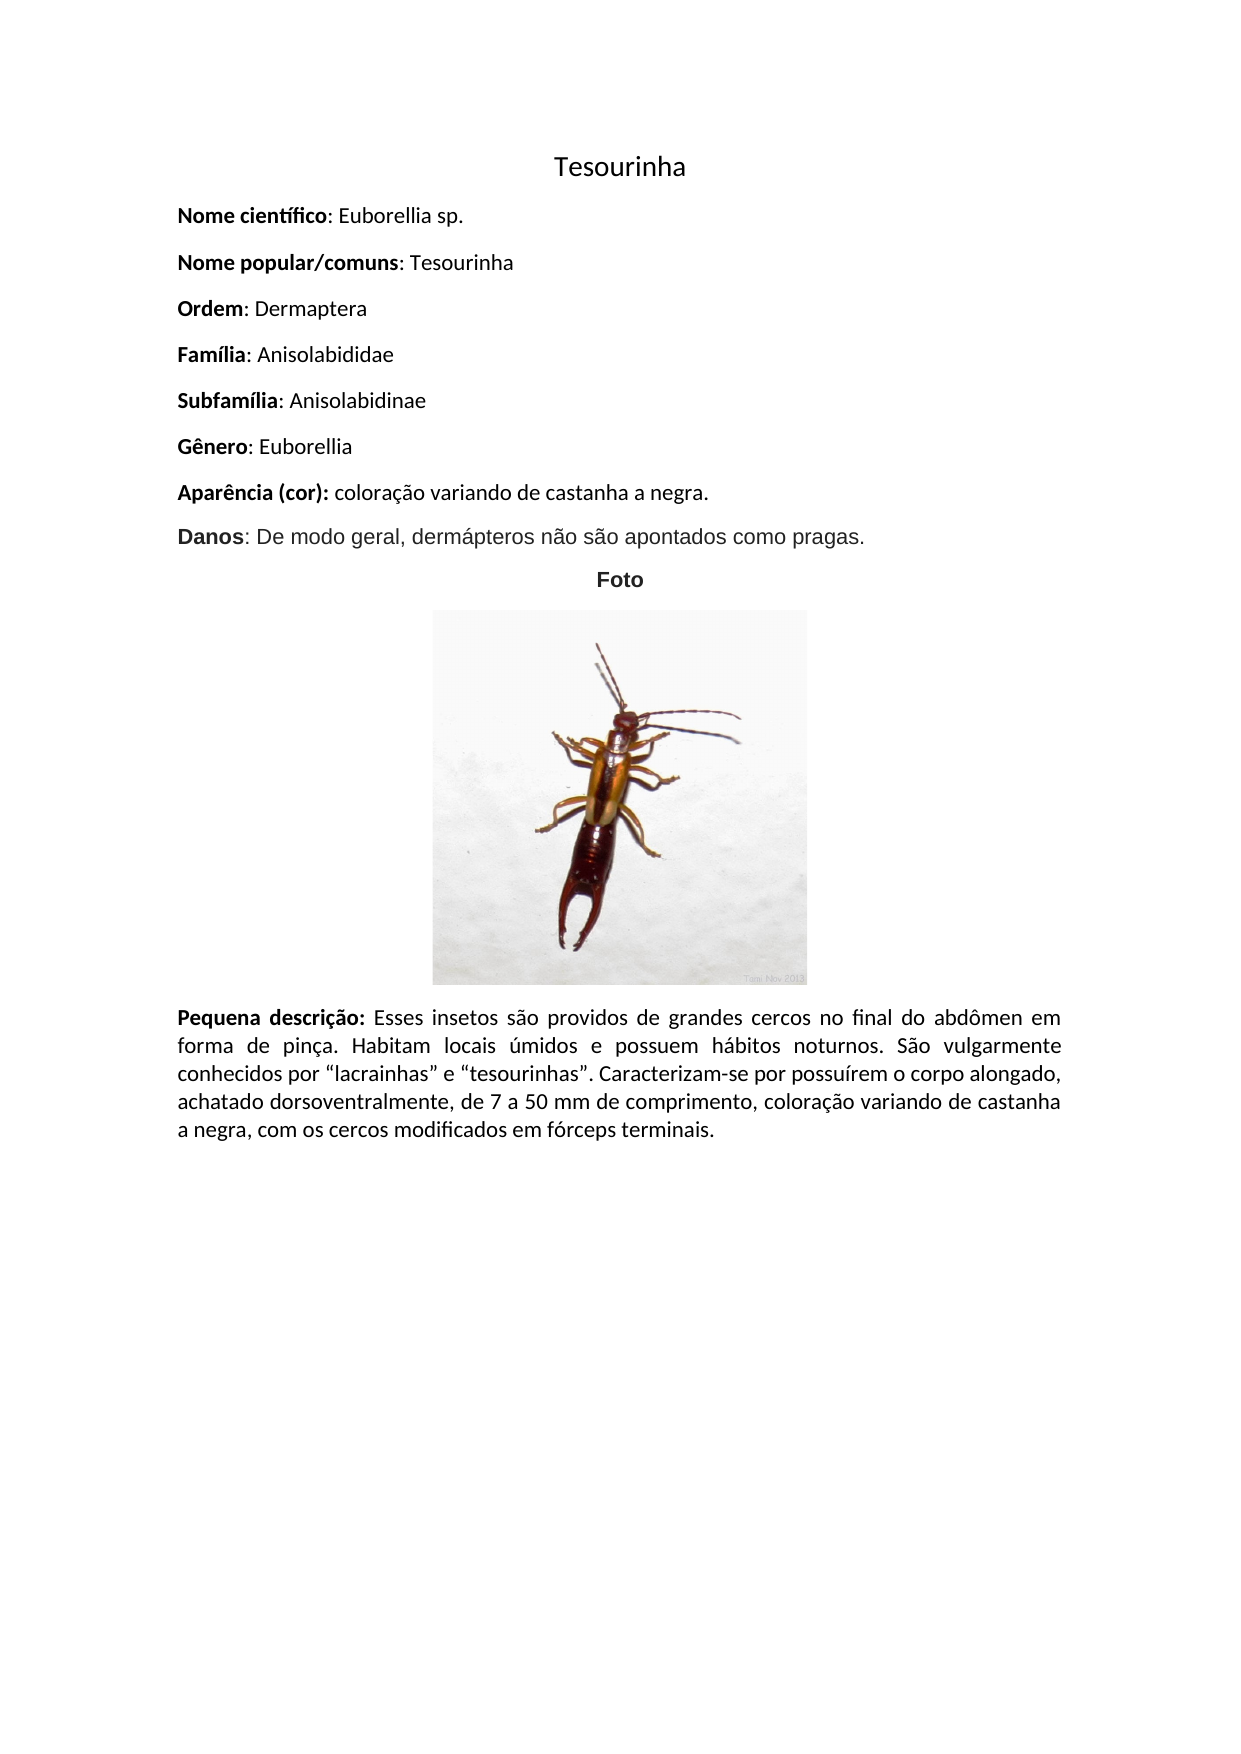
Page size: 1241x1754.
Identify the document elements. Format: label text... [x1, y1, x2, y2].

text Subfamília: Anisolabidinae [177, 386, 1063, 414]
text Ordem: Dermaptera [177, 294, 1063, 322]
text Pequena descrição: Esses insetos são providos de grandes cercos no final do abdômen em forma de pinça. Habitam locais úmidos e possuem hábitos noturnos. São vulgarmente conhecidos por “lacrainhas” e “tesourinhas”. Caracterizam-se por possuírem o corpo alongado, achatado dorsoventralmente, de 7 a 50 mm de comprimento, coloração variando de castanha a negra, com os cercos modificados em fórceps terminais. [177, 1003, 1063, 1143]
picture [432, 610, 808, 985]
text Nome popular/comuns: Tesourinha [177, 248, 1063, 276]
text Aparência (cor): coloração variando de castanha a negra. [177, 478, 1063, 506]
text Família: Anisolabididae [177, 340, 1063, 368]
text Nome científico: Euborellia sp. [177, 202, 1063, 230]
text Gênero: Euborellia [177, 432, 1063, 460]
text Tesourinha [177, 148, 1063, 183]
text Foto [177, 567, 1063, 592]
text Danos: De modo geral, dermápteros não são apontados como pragas. [177, 524, 1063, 549]
